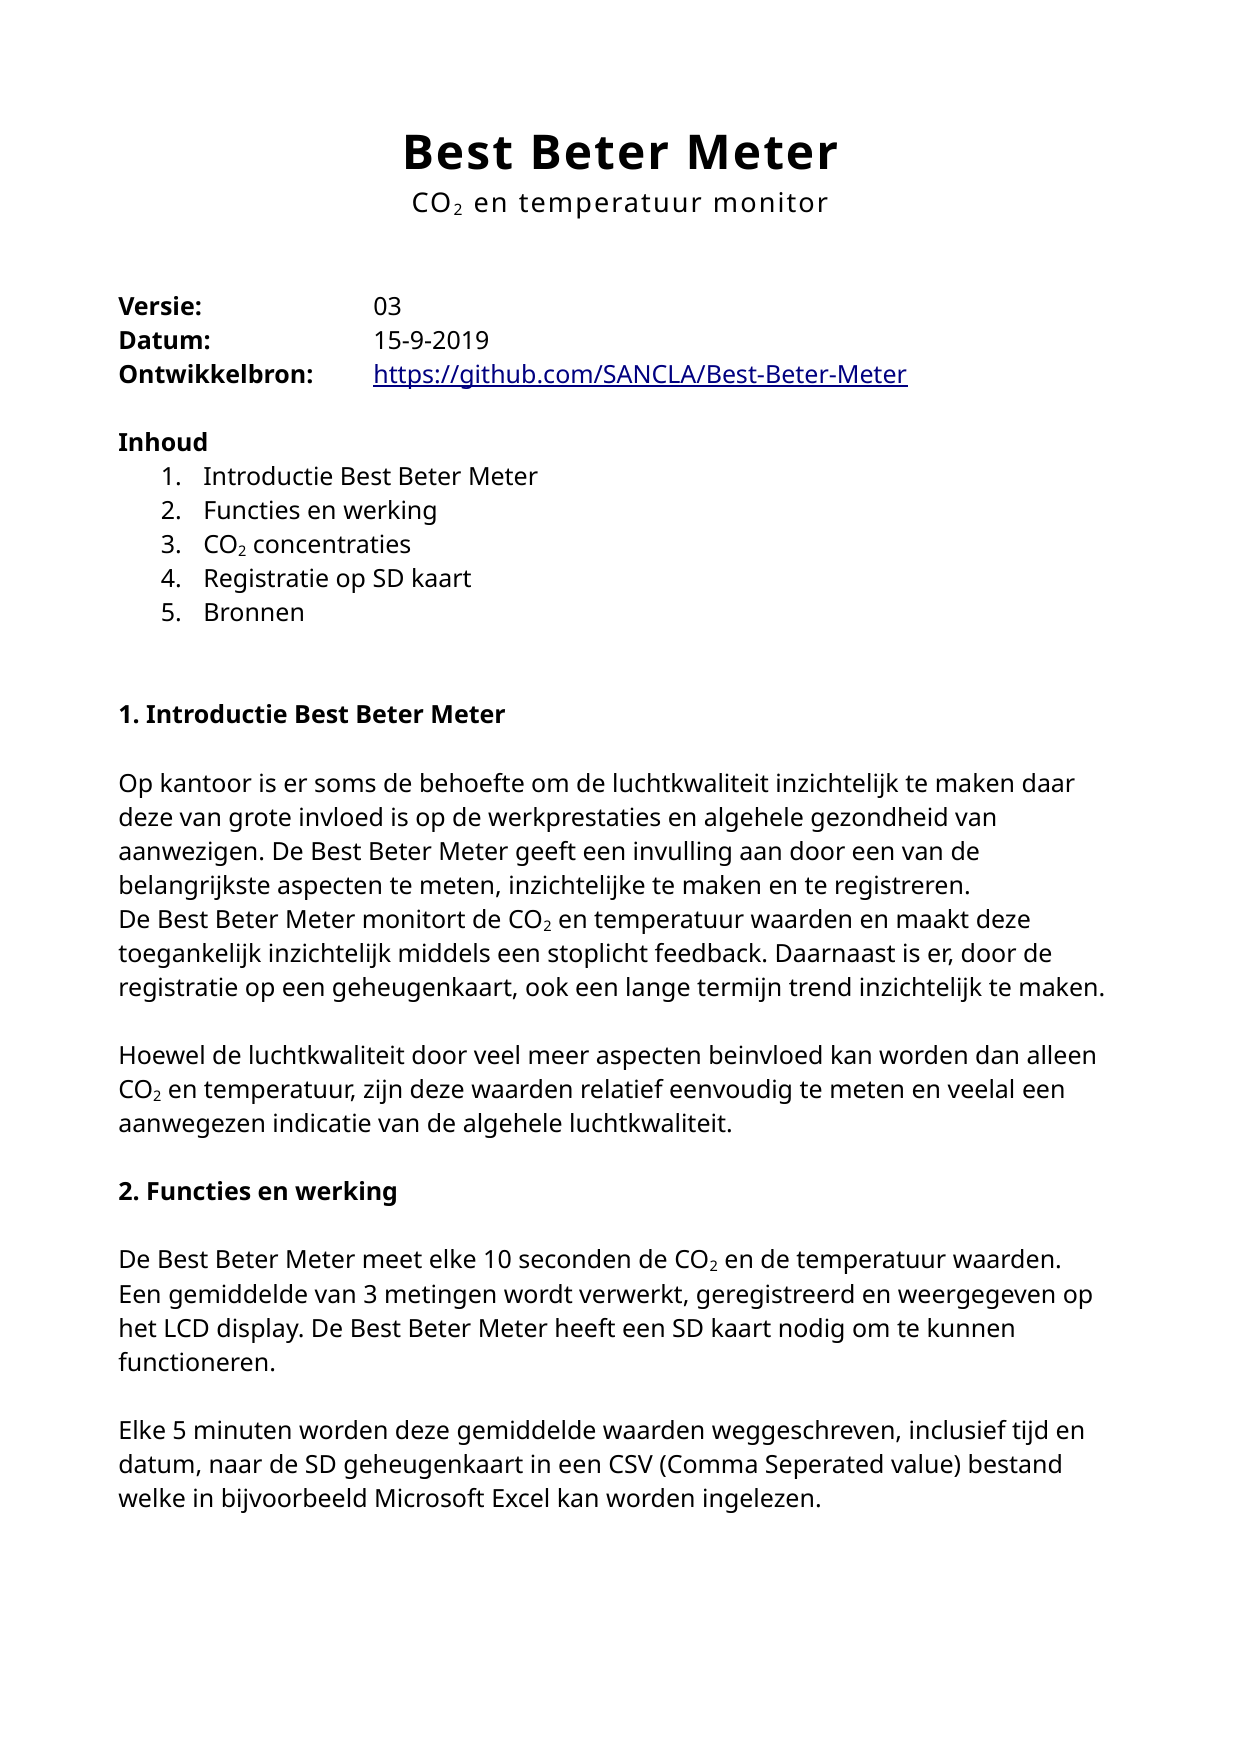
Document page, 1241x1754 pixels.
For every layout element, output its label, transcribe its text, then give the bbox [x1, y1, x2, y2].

text 1. Introductie Best Beter Meter [161, 459, 1122, 493]
text De Best Beter Meter monitort de CO2 en temperatuur waarden en maakt deze toegankelijk inzichtelijk middels een stoplicht feedback. Daarnaast is er, door de registratie op een geheugenkaart, ook een lange termijn trend inzichtelijk te maken. [118, 902, 1122, 1004]
text Best Beter Meter [118, 118, 1122, 183]
text Hoewel de luchtkwaliteit door veel meer aspecten beinvloed kan worden dan alleen CO2 en temperatuur, zijn deze waarden relatief eenvoudig te meten en veelal een aanwegezen indicatie van de algehele luchtkwaliteit. [118, 1038, 1122, 1140]
text 3. CO2 concentraties [161, 527, 1122, 561]
text Ontwikkelbron: https://github.com/SANCLA/Best-Beter-Meter [118, 357, 1122, 391]
text 2. Functies en werking [118, 1174, 1122, 1208]
text CO2 en temperatuur monitor [118, 183, 1122, 220]
text Een gemiddelde van 3 metingen wordt verwerkt, geregistreerd en weergegeven op het LCD display. De Best Beter Meter heeft een SD kaart nodig om te kunnen functioneren. [118, 1276, 1122, 1378]
text De Best Beter Meter meet elke 10 seconden de CO2 en de temperatuur waarden. [118, 1242, 1122, 1276]
text Elke 5 minuten worden deze gemiddelde waarden weggeschreven, inclusief tijd en datum, naar de SD geheugenkaart in een CSV (Comma Seperated value) bestand welke in bijvoorbeeld Microsoft Excel kan worden ingelezen. [118, 1412, 1122, 1515]
text Inhoud [118, 425, 1122, 459]
text Op kantoor is er soms de behoefte om de luchtkwaliteit inzichtelijk te maken daar deze van grote invloed is op de werkprestaties en algehele gezondheid van aanwezigen. De Best Beter Meter geeft een invulling aan door een van de belangrijkste aspecten te meten, inzichtelijke te maken en te registreren. [118, 765, 1122, 902]
text 2. Functies en werking [161, 493, 1122, 527]
text 5. Bronnen [161, 595, 1122, 629]
text Versie: 03 Datum: 15-9-2019 [118, 254, 1122, 357]
text 1. Introductie Best Beter Meter [118, 697, 1122, 731]
text 4. Registratie op SD kaart [161, 561, 1122, 595]
